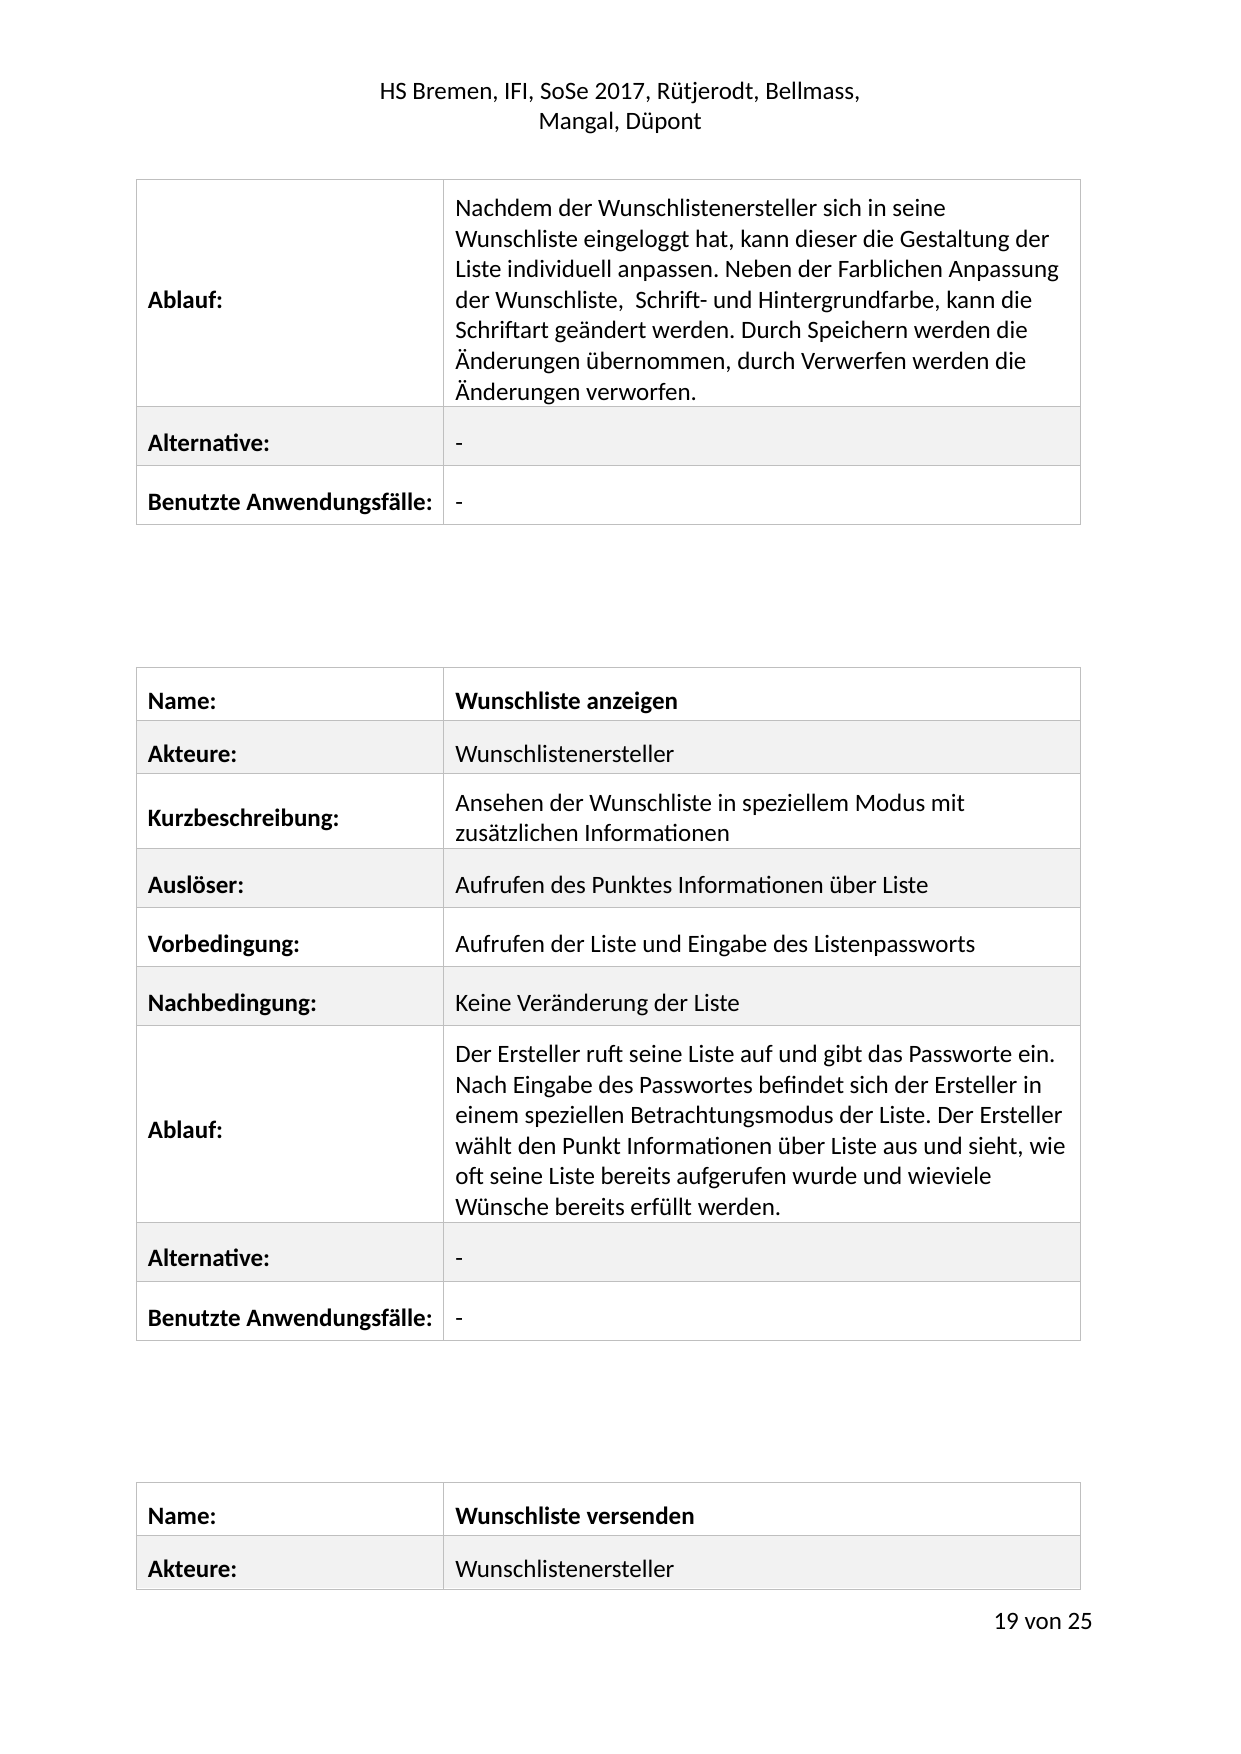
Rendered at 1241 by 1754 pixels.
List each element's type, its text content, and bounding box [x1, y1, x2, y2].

table_cell Benutzte Anwendungsfälle: [137, 1282, 443, 1340]
table_cell Der Ersteller ruft seine Liste auf und gibt das Passworte ein. Nach Eingabe des Passwortes befindet sich der Ersteller in einem speziellen Betrachtungsmodus der Liste. Der Ersteller wählt den Punkt Informationen über Liste aus und sieht, wie oft seine Liste bereits aufgerufen wurde und wieviele Wünsche bereits erfüllt werden. [444, 1026, 1080, 1222]
table_cell Ablauf: [137, 180, 443, 406]
table_cell - [444, 1223, 1080, 1281]
table_cell Alternative: [137, 1223, 443, 1281]
table_cell - [444, 466, 1080, 524]
table_cell Akteure: [137, 721, 443, 773]
table_cell Nachdem der Wunschlistenersteller sich in seine Wunschliste eingeloggt hat, kann dieser die Gestaltung der Liste individuell anpassen. Neben der Farblichen Anpassung der Wunschliste, Schrift- und Hintergrundfarbe, kann die Schriftart geändert werden. Durch Speichern werden die Änderungen übernommen, durch Verwerfen werden die Änderungen verworfen. [444, 180, 1080, 406]
table_cell Aufrufen der Liste und Eingabe des Listenpassworts [444, 908, 1080, 966]
table_cell Auslöser: [137, 849, 443, 907]
table_cell Alternative: [137, 407, 443, 465]
table_cell Benutzte Anwendungsfälle: [137, 466, 443, 524]
table_cell Ansehen der Wunschliste in speziellem Modus mit zusätzlichen Informationen [444, 774, 1080, 848]
table_header Name: [137, 1483, 443, 1535]
table_cell Vorbedingung: [137, 908, 443, 966]
table_header Name: [137, 668, 443, 720]
table_cell Kurzbeschreibung: [137, 774, 443, 848]
table_cell Keine Veränderung der Liste [444, 967, 1080, 1025]
table_cell Wunschlistenersteller [444, 1536, 1080, 1588]
table_cell Akteure: [137, 1536, 443, 1588]
table_header Wunschliste versenden [444, 1483, 1080, 1535]
table_cell - [444, 1282, 1080, 1340]
table_header Wunschliste anzeigen [444, 668, 1080, 720]
table_cell Nachbedingung: [137, 967, 443, 1025]
table_cell Ablauf: [137, 1026, 443, 1222]
table_cell - [444, 407, 1080, 465]
table_cell Aufrufen des Punktes Informationen über Liste [444, 849, 1080, 907]
table_cell Wunschlistenersteller [444, 721, 1080, 773]
